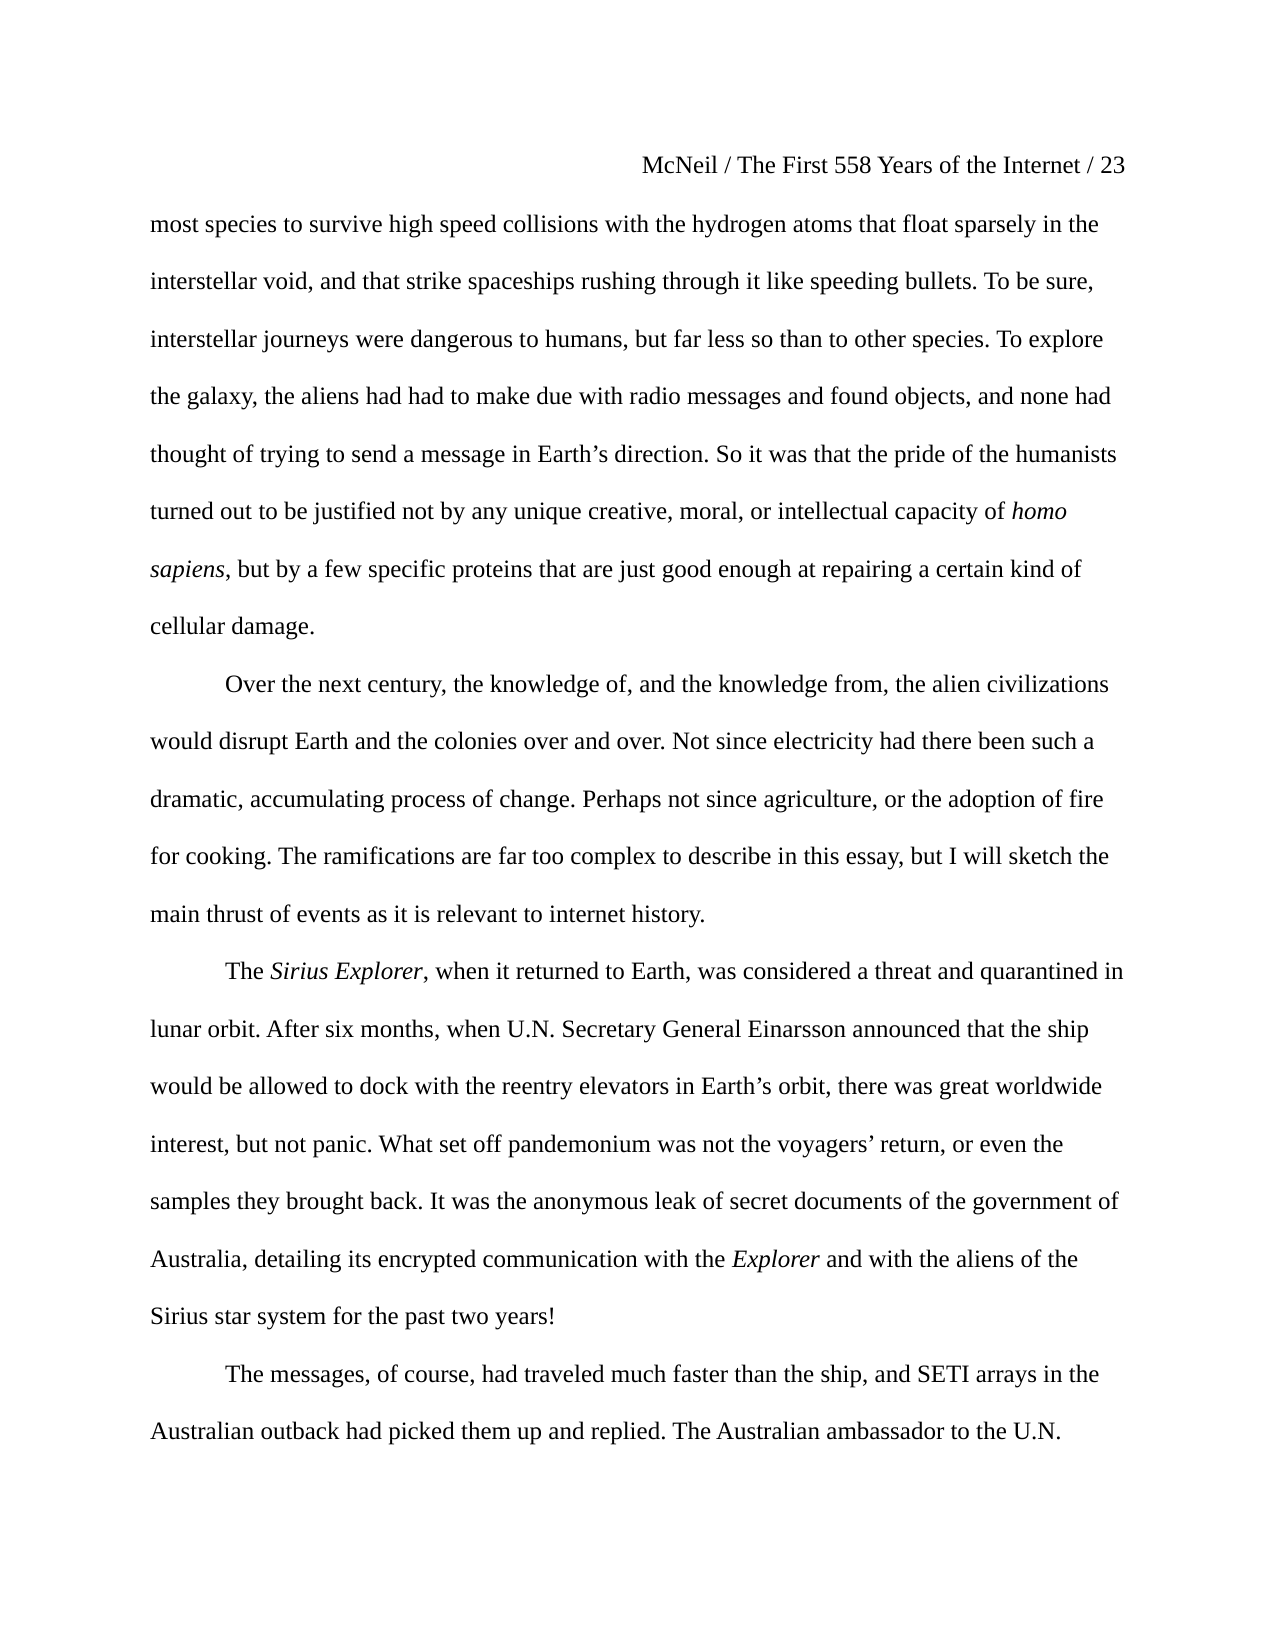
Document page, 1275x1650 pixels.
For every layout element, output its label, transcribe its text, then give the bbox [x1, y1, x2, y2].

text The messages, of course, had traveled much faster than the ship, and SETI arrays in the Australian outback had picked them up and replied. The Australian ambassador to the U.N. [150, 1359, 1125, 1445]
text The Sirius Explorer, when it returned to Earth, was considered a threat and quarantined in lunar orbit. After six months, when U.N. Secretary General Einarsson announced that the ship would be allowed to dock with the reentry elevators in Earth’s orbit, there was great worldwide interest, but not panic. What set off pandemonium was not the voyagers’ return, or even the samples they brought back. It was the anonymous leak of secret documents of the government of Australia, detailing its encrypted communication with the Explorer and with the aliens of the Sirius star system for the past two years! [150, 956, 1125, 1330]
text most species to survive high speed collisions with the hydrogen atoms that float sparsely in the interstellar void, and that strike spaceships rushing through it like speeding bullets. To be sure, interstellar journeys were dangerous to humans, but far less so than to other species. To explore the galaxy, the aliens had had to make due with radio messages and found objects, and none had thought of trying to send a message in Earth’s direction. So it was that the pride of the humanists turned out to be justified not by any unique creative, moral, or intellectual capacity of homo sapiens, but by a few specific proteins that are just good enough at repairing a certain kind of cellular damage. [150, 209, 1125, 640]
text Over the next century, the knowledge of, and the knowledge from, the alien civilizations would disrupt Earth and the colonies over and over. Not since electricity had there been such a dramatic, accumulating process of change. Perhaps not since agriculture, or the adoption of fire for cooking. The ramifications are far too complex to describe in this essay, but I will sketch the main thrust of events as it is relevant to internet history. [150, 669, 1125, 927]
